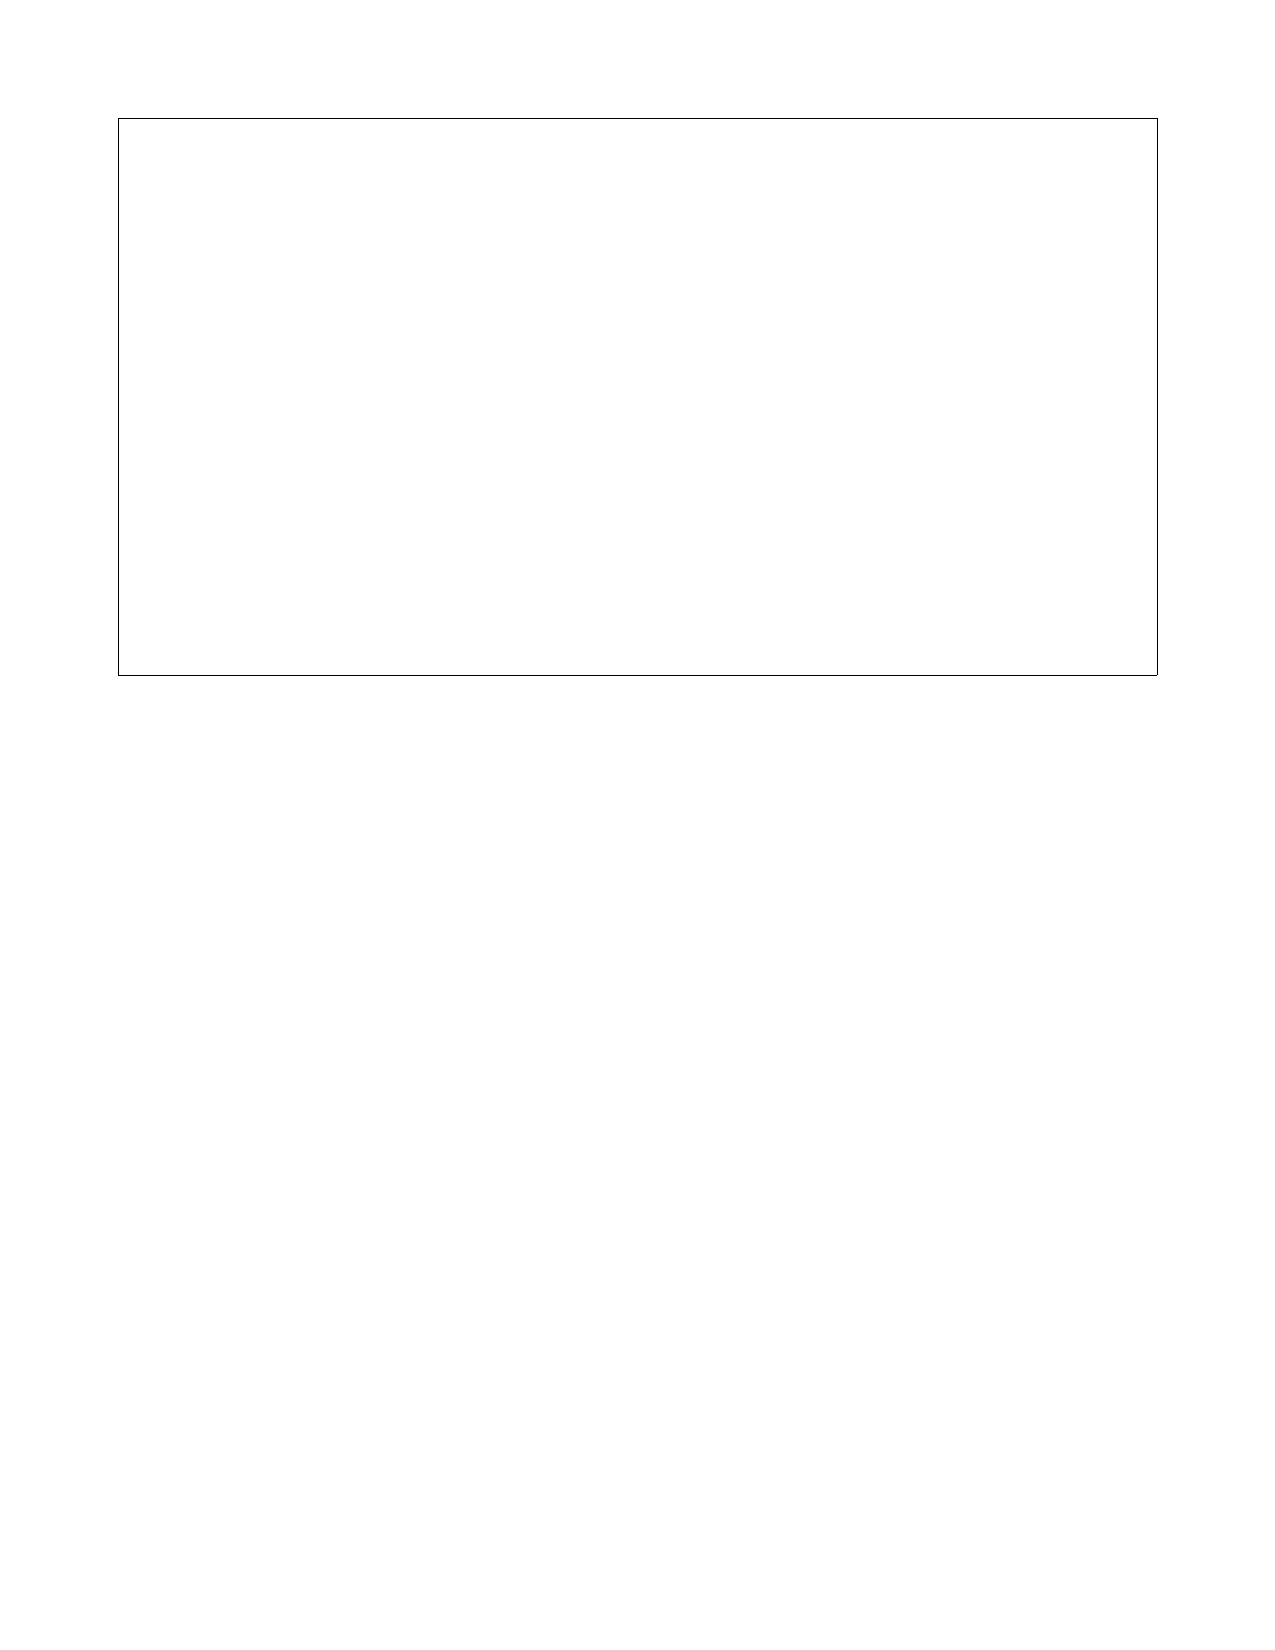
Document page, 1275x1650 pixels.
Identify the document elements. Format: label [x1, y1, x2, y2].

table_cell [119, 119, 1157, 675]
